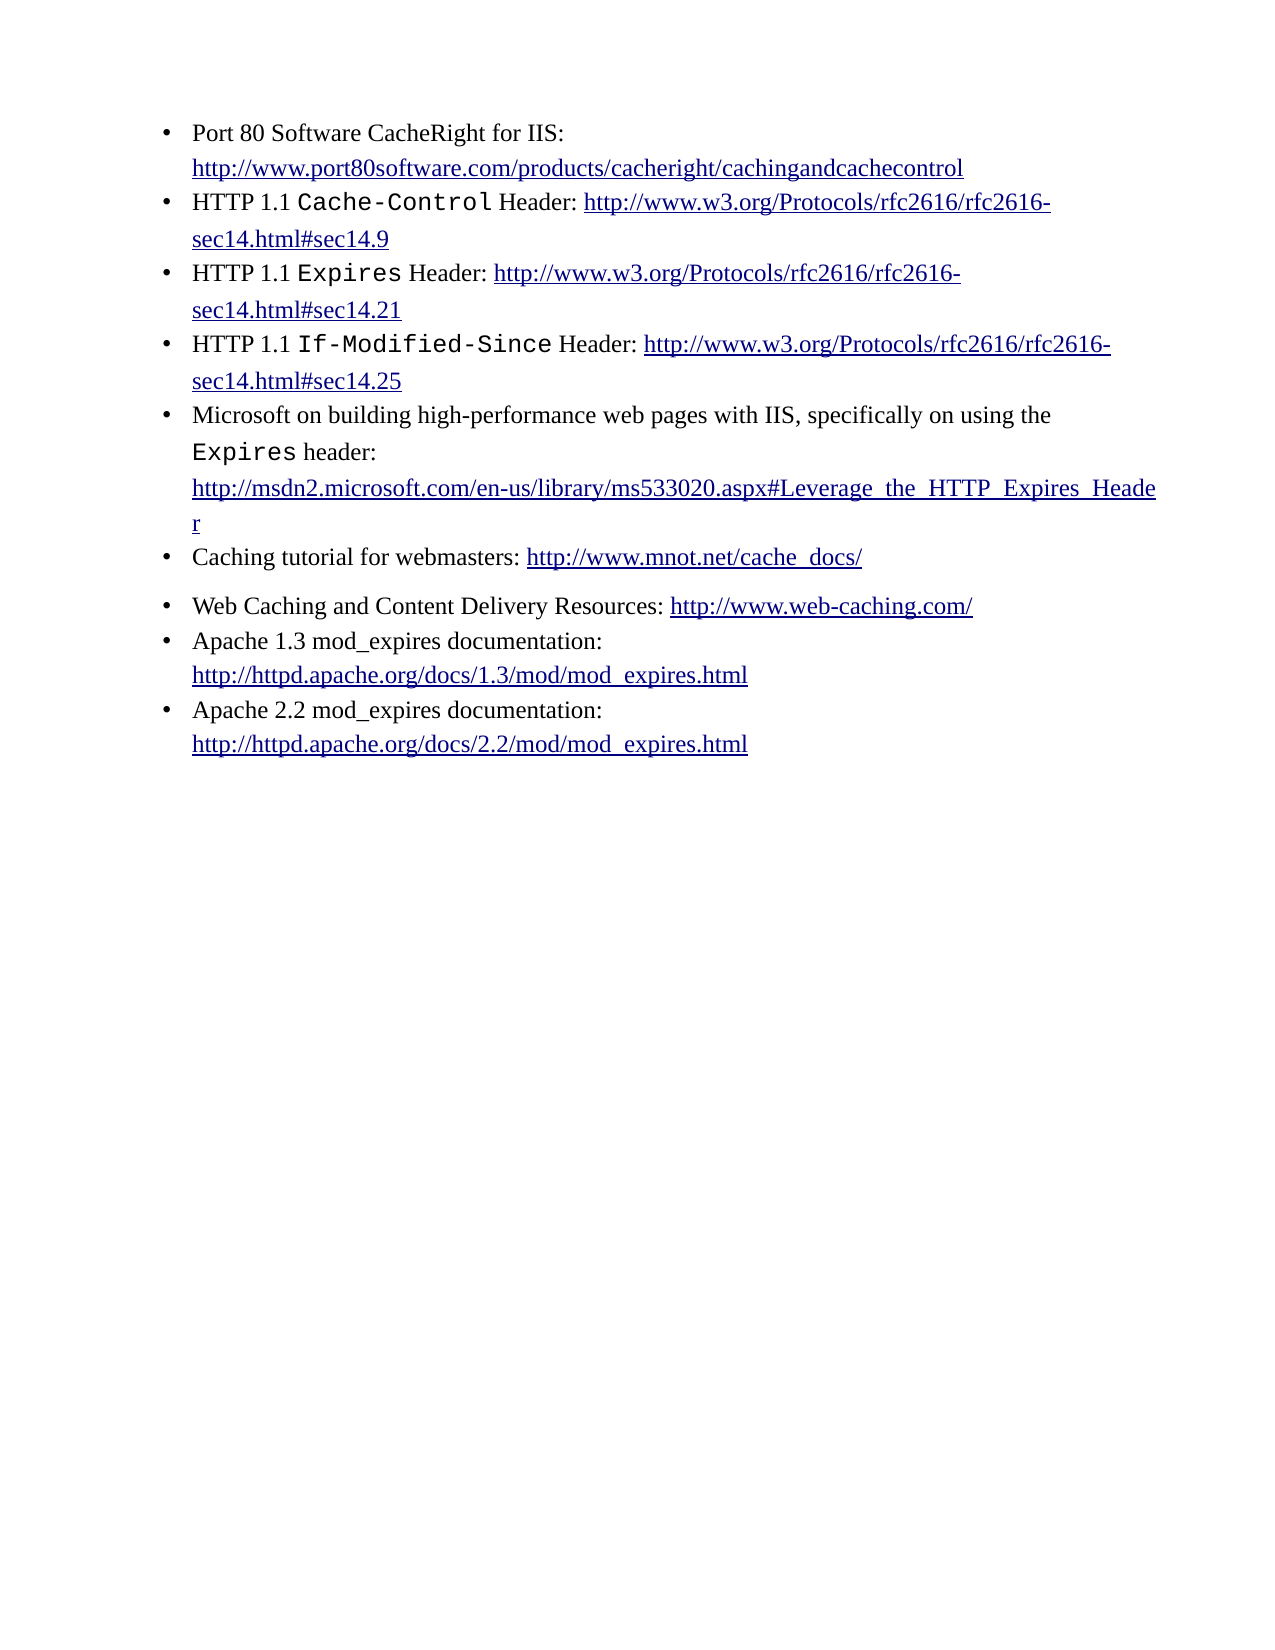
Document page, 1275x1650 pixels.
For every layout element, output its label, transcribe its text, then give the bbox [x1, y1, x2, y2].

list Microsoft on building high-performance web pages with IIS, specifically on using the Expires header: http://msdn2.microsoft.com/en-us/library/ms533020.aspx#Leverage_the_HTTP_Expires_Header [162, 400, 1157, 537]
list Caching tutorial for webmasters: http://www.mnot.net/cache_docs/ [162, 542, 1157, 571]
list Apache 1.3 mod_expires documentation: http://httpd.apache.org/docs/1.3/mod/mod_expires.html [162, 626, 1157, 689]
list Web Caching and Content Delivery Resources: http://www.web-caching.com/ [162, 591, 1157, 620]
list Port 80 Software CacheRight for IIS: http://www.port80software.com/products/cacheright/cachingandcachecontrol [162, 118, 1157, 181]
list Apache 2.2 mod_expires documentation: http://httpd.apache.org/docs/2.2/mod/mod_expires.html [162, 695, 1157, 758]
list HTTP 1.1 Cache-Control Header: http://www.w3.org/Protocols/rfc2616/rfc2616-sec14.html#sec14.9 [162, 187, 1157, 252]
list HTTP 1.1 If-Modified-Since Header: http://www.w3.org/Protocols/rfc2616/rfc2616-sec14.html#sec14.25 [162, 329, 1157, 394]
list HTTP 1.1 Expires Header: http://www.w3.org/Protocols/rfc2616/rfc2616-sec14.html#sec14.21 [162, 258, 1157, 323]
